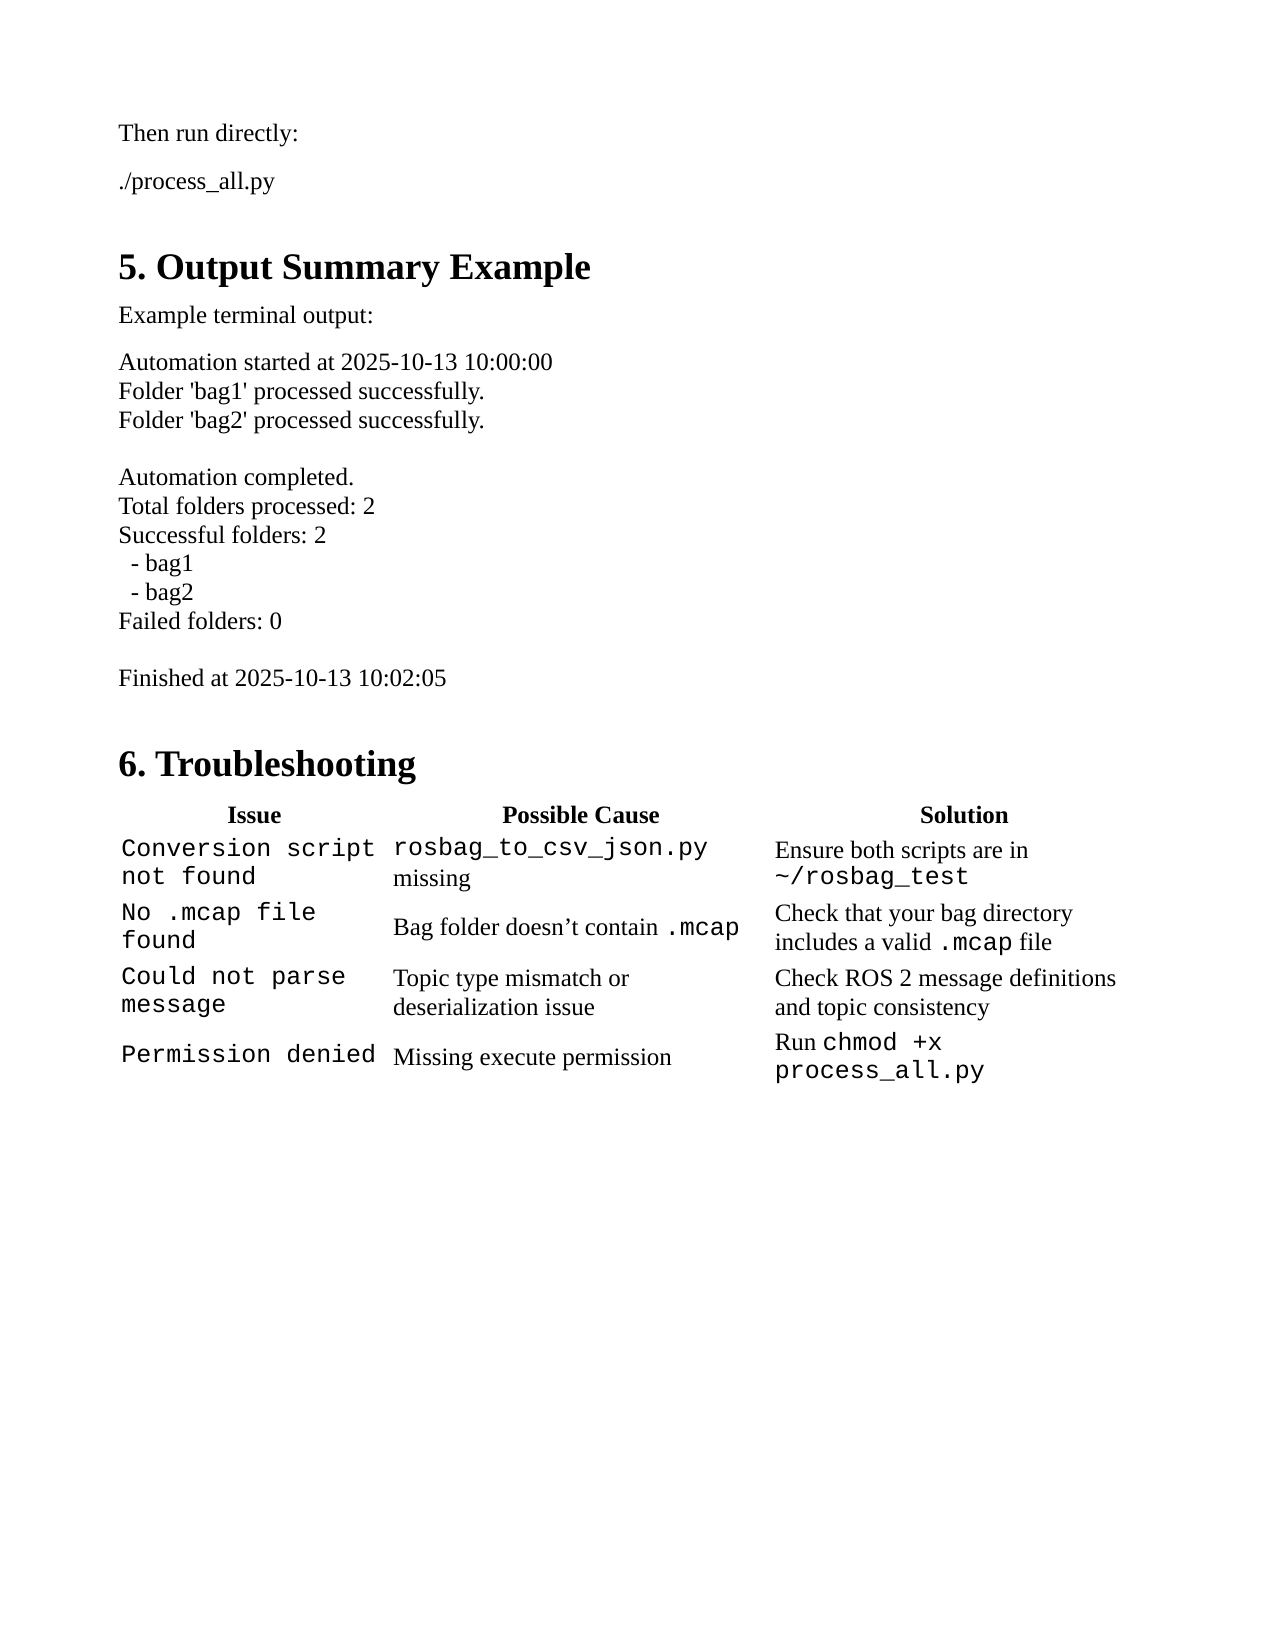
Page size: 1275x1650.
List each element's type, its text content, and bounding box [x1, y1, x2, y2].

table_header Solution [772, 798, 1157, 832]
table_cell Permission denied [118, 1024, 390, 1089]
subtitle 6. Troubleshooting [118, 742, 1157, 785]
table_cell No .mcap file found [118, 895, 390, 960]
text Then run directly: [118, 118, 1157, 147]
table_cell Topic type mismatch or deserialization issue [390, 960, 772, 1024]
table_cell Run chmod +x process_all.py [772, 1024, 1157, 1089]
table_cell rosbag_to_csv_json.py missing [390, 832, 772, 895]
table_cell Bag folder doesn’t contain .mcap [390, 895, 772, 960]
table_cell Ensure both scripts are in ~/rosbag_test [772, 832, 1157, 895]
table_header Issue [118, 798, 390, 832]
text Automation started at 2025-10-13 10:00:00 Folder 'bag1' processed successfully. Folder 'bag2' processed successfully. Automation completed. Total folders processed: 2 Successful folders: 2 - bag1 - bag2 Failed folders: 0 Finished at 2025-10-13 10:02:05 [118, 347, 1157, 721]
subtitle 5. Output Summary Example [118, 244, 1157, 287]
table_cell Check that your bag directory includes a valid .mcap file [772, 895, 1157, 960]
text ./process_all.py [118, 166, 1157, 223]
table_cell Conversion script not found [118, 832, 390, 895]
table_cell Could not parse message [118, 960, 390, 1024]
text Example terminal output: [118, 300, 1157, 328]
table_cell Missing execute permission [390, 1024, 772, 1089]
table_cell Check ROS 2 message definitions and topic consistency [772, 960, 1157, 1024]
table_header Possible Cause [390, 798, 772, 832]
